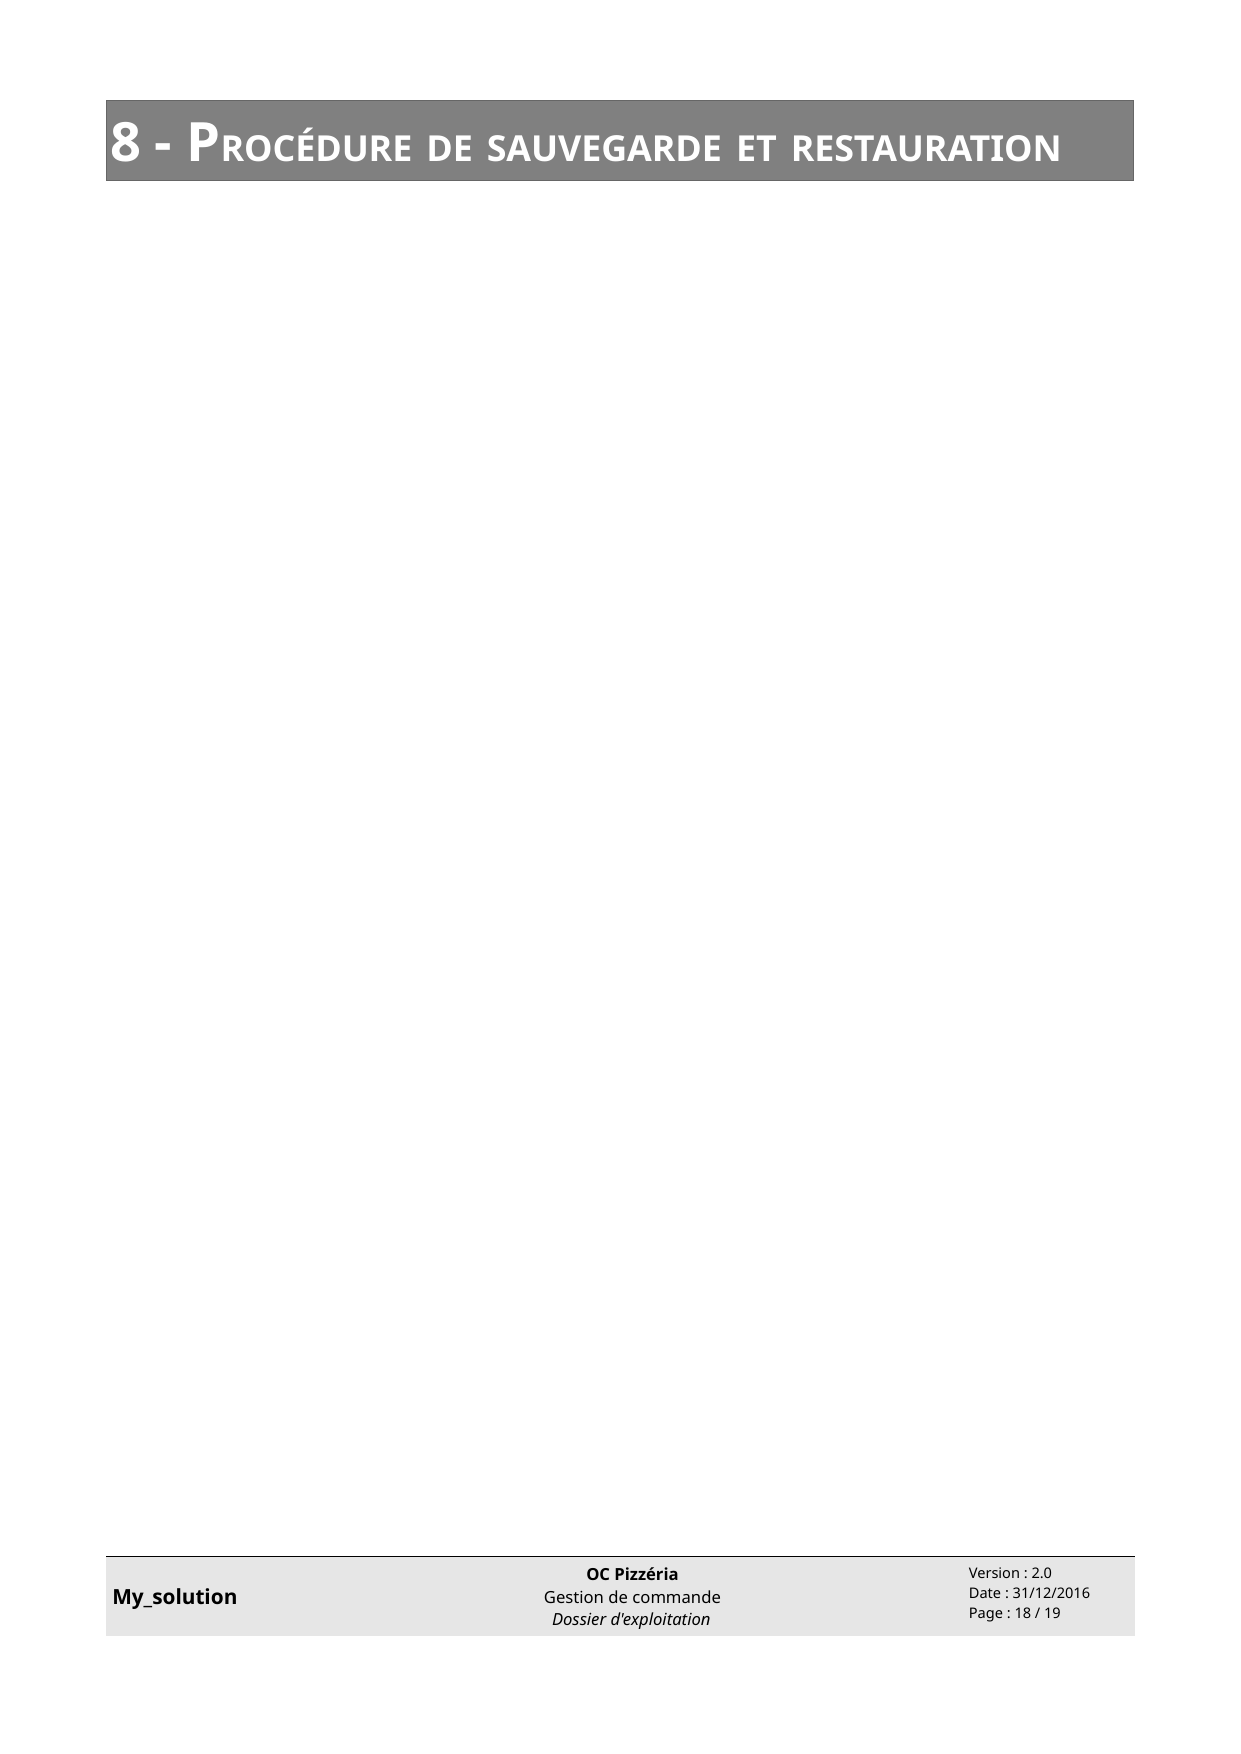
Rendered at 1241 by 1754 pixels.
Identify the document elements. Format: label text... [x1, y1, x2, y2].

subtitle Procédure de sauvegarde et restauration [107, 101, 1133, 180]
